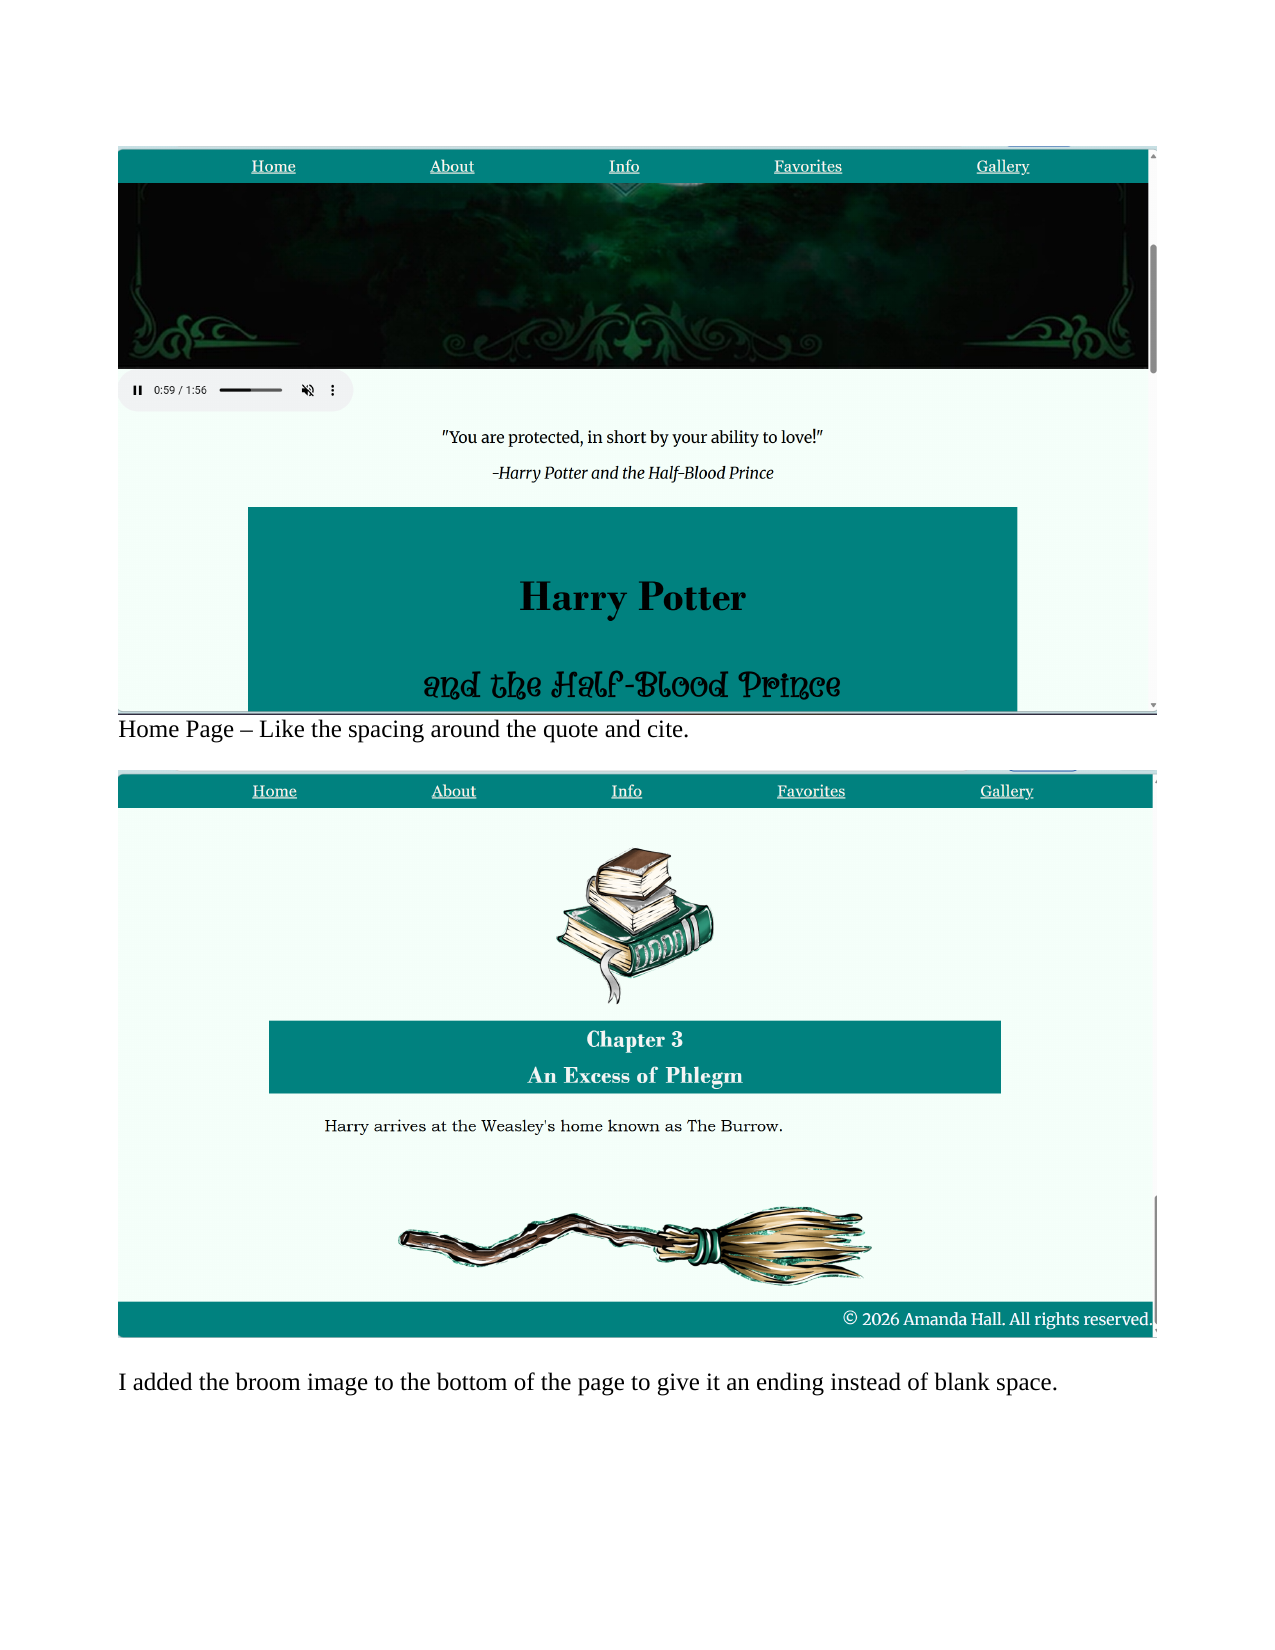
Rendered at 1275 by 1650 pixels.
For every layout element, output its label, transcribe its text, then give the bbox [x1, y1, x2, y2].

text I added the broom image to the bottom of the page to give it an ending instead of blank space. [118, 1367, 1157, 1395]
text Home Page – Like the spacing around the quote and cite. [118, 715, 1157, 743]
picture [118, 770, 1157, 1338]
picture [118, 146, 1157, 715]
